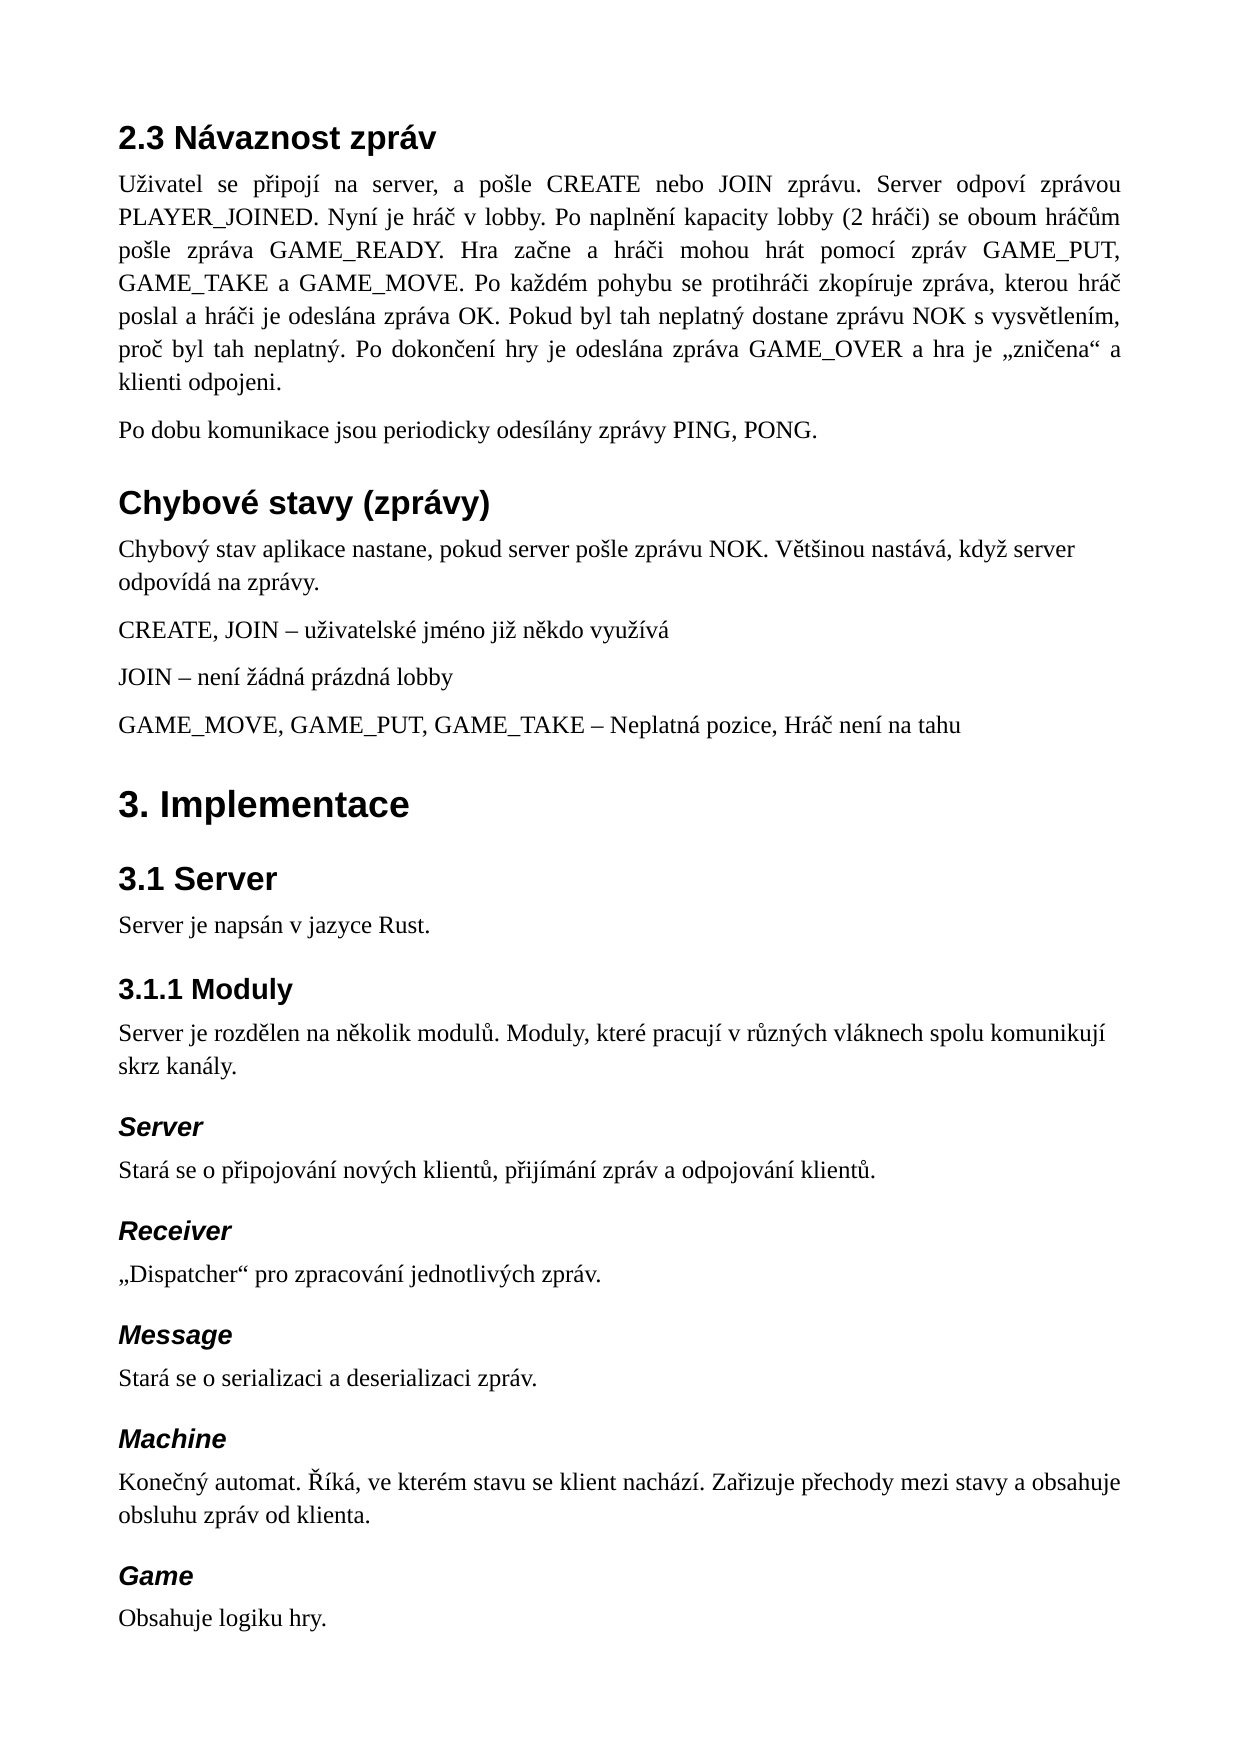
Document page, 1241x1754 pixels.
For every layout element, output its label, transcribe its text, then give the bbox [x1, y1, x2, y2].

text Server je napsán v jazyce Rust. [118, 910, 1122, 939]
subtitle 2.3 Návaznost zpráv [118, 118, 1122, 157]
subtitle 3.1.1 Moduly [118, 972, 1122, 1006]
subtitle Message [118, 1319, 1122, 1350]
text JOIN – není žádná prázdná lobby [118, 662, 1122, 691]
subtitle 3. Implementace [118, 783, 1122, 826]
subtitle Server [118, 1111, 1122, 1143]
text CREATE, JOIN – uživatelské jméno již někdo využívá [118, 615, 1122, 643]
text Konečný automat. Říká, ve kterém stavu se klient nachází. Zařizuje přechody mezi stavy a obsahuje obsluhu zpráv od klienta. [118, 1467, 1122, 1528]
subtitle Machine [118, 1423, 1122, 1454]
text GAME_MOVE, GAME_PUT, GAME_TAKE – Neplatná pozice, Hráč není na tahu [118, 710, 1122, 739]
text „Dispatcher“ pro zpracování jednotlivých zpráv. [118, 1259, 1122, 1288]
text Stará se o připojování nových klientů, přijímání zpráv a odpojování klientů. [118, 1155, 1122, 1184]
subtitle Receiver [118, 1215, 1122, 1246]
text Uživatel se připojí na server, a pošle CREATE nebo JOIN zprávu. Server odpoví zprávou PLAYER_JOINED. Nyní je hráč v lobby. Po naplnění kapacity lobby (2 hráči) se oboum hráčům pošle zpráva GAME_READY. Hra začne a hráči mohou hrát pomocí zpráv GAME_PUT, GAME_TAKE a GAME_MOVE. Po každém pohybu se protihráči zkopíruje zpráva, kterou hráč poslal a hráči je odeslána zpráva OK. Pokud byl tah neplatný dostane zprávu NOK s vysvětlením, proč byl tah neplatný. Po dokončení hry je odeslána zpráva GAME_OVER a hra je „zničena“ a klienti odpojeni. [118, 169, 1122, 396]
subtitle 3.1 Server [118, 859, 1122, 897]
text Server je rozdělen na několik modulů. Moduly, které pracují v různých vláknech spolu komunikují skrz kanály. [118, 1018, 1122, 1080]
subtitle Chybové stavy (zprávy) [118, 483, 1122, 522]
text Stará se o serializaci a deserializaci zpráv. [118, 1363, 1122, 1392]
text Obsahuje logiku hry. [118, 1603, 1122, 1632]
text Po dobu komunikace jsou periodicky odesílány zprávy PING, PONG. [118, 415, 1122, 443]
text Chybový stav aplikace nastane, pokud server pošle zprávu NOK. Většinou nastává, když server odpovídá na zprávy. [118, 534, 1122, 596]
subtitle Game [118, 1560, 1122, 1591]
